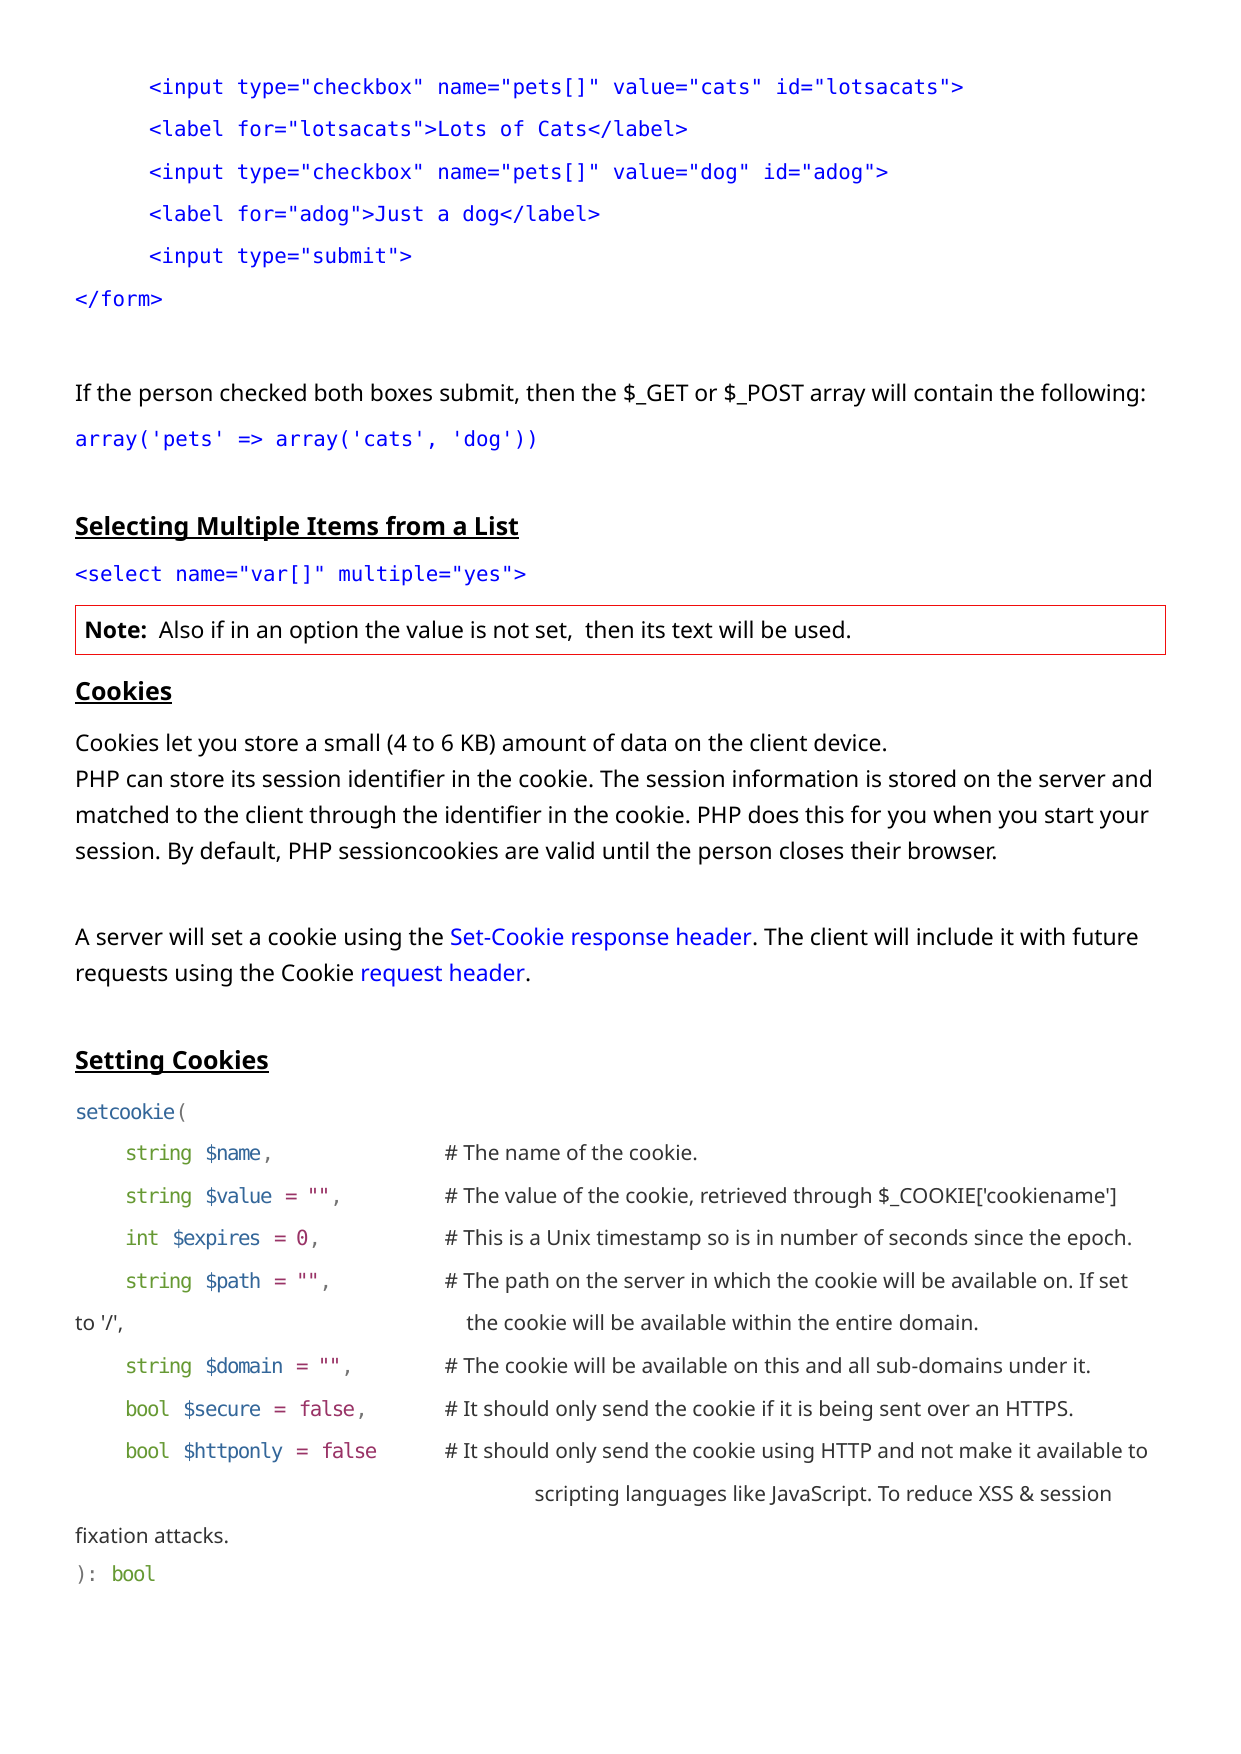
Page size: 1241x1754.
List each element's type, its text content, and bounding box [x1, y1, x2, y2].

text Note: Also if in an option the value is not set, then its text will be used. [76, 606, 1165, 654]
text Selecting Multiple Items from a List [75, 508, 1166, 542]
text <label for="lotsacats">Lots of Cats</label> [75, 117, 1166, 142]
text <input type="checkbox" name="pets[]" value="cats" id="lotsacats"> [75, 75, 1166, 99]
text <select name="var[]" multiple="yes"> [75, 562, 1166, 586]
text Setting Cookies [75, 1042, 1166, 1077]
text Cookies let you store a small (4 to 6 KB) amount of data on the client device. [75, 727, 1166, 758]
text <label for="adog">Just a dog</label> [75, 202, 1166, 226]
text <input type="checkbox" name="pets[]" value="dog" id="adog"> [75, 160, 1166, 184]
text setcookie( string $name, # The name of the cookie. string $value = "", # The value of the cookie, retrieved through $_COOKIE['cookiename'] int $expires = 0, # This is a Unix timestamp so is in number of seconds since the epoch. string $path = "", # The path on the server in which the cookie will be available on. If set to '/', the cookie will be available within the entire domain. string $domain = "", # The cookie will be available on this and all sub-domains under it. bool $secure = false, # It should only send the cookie if it is being sent over an HTTPS. bool $httponly = false # It should only send the cookie using HTTP and not make it available to scripting languages like JavaScript. To reduce XSS & session fixation attacks. ): bool [75, 1100, 1166, 1586]
text array('pets' => array('cats', 'dog')) [75, 427, 1166, 451]
text </form> [75, 287, 1166, 311]
text A server will set a cookie using the Set-Cookie response header. The client will include it with future requests using the Cookie request header. [75, 921, 1166, 988]
text Cookies [75, 673, 1166, 707]
text <input type="submit"> [75, 244, 1166, 269]
text PHP can store its session identifier in the cookie. The session information is stored on the server and matched to the client through the identifier in the cookie. PHP does this for you when you start your session. By default, PHP sessioncookies are valid until the person closes their browser. [75, 763, 1166, 866]
text If the person checked both boxes submit, then the $_GET or $_POST array will contain the following: [75, 377, 1166, 408]
